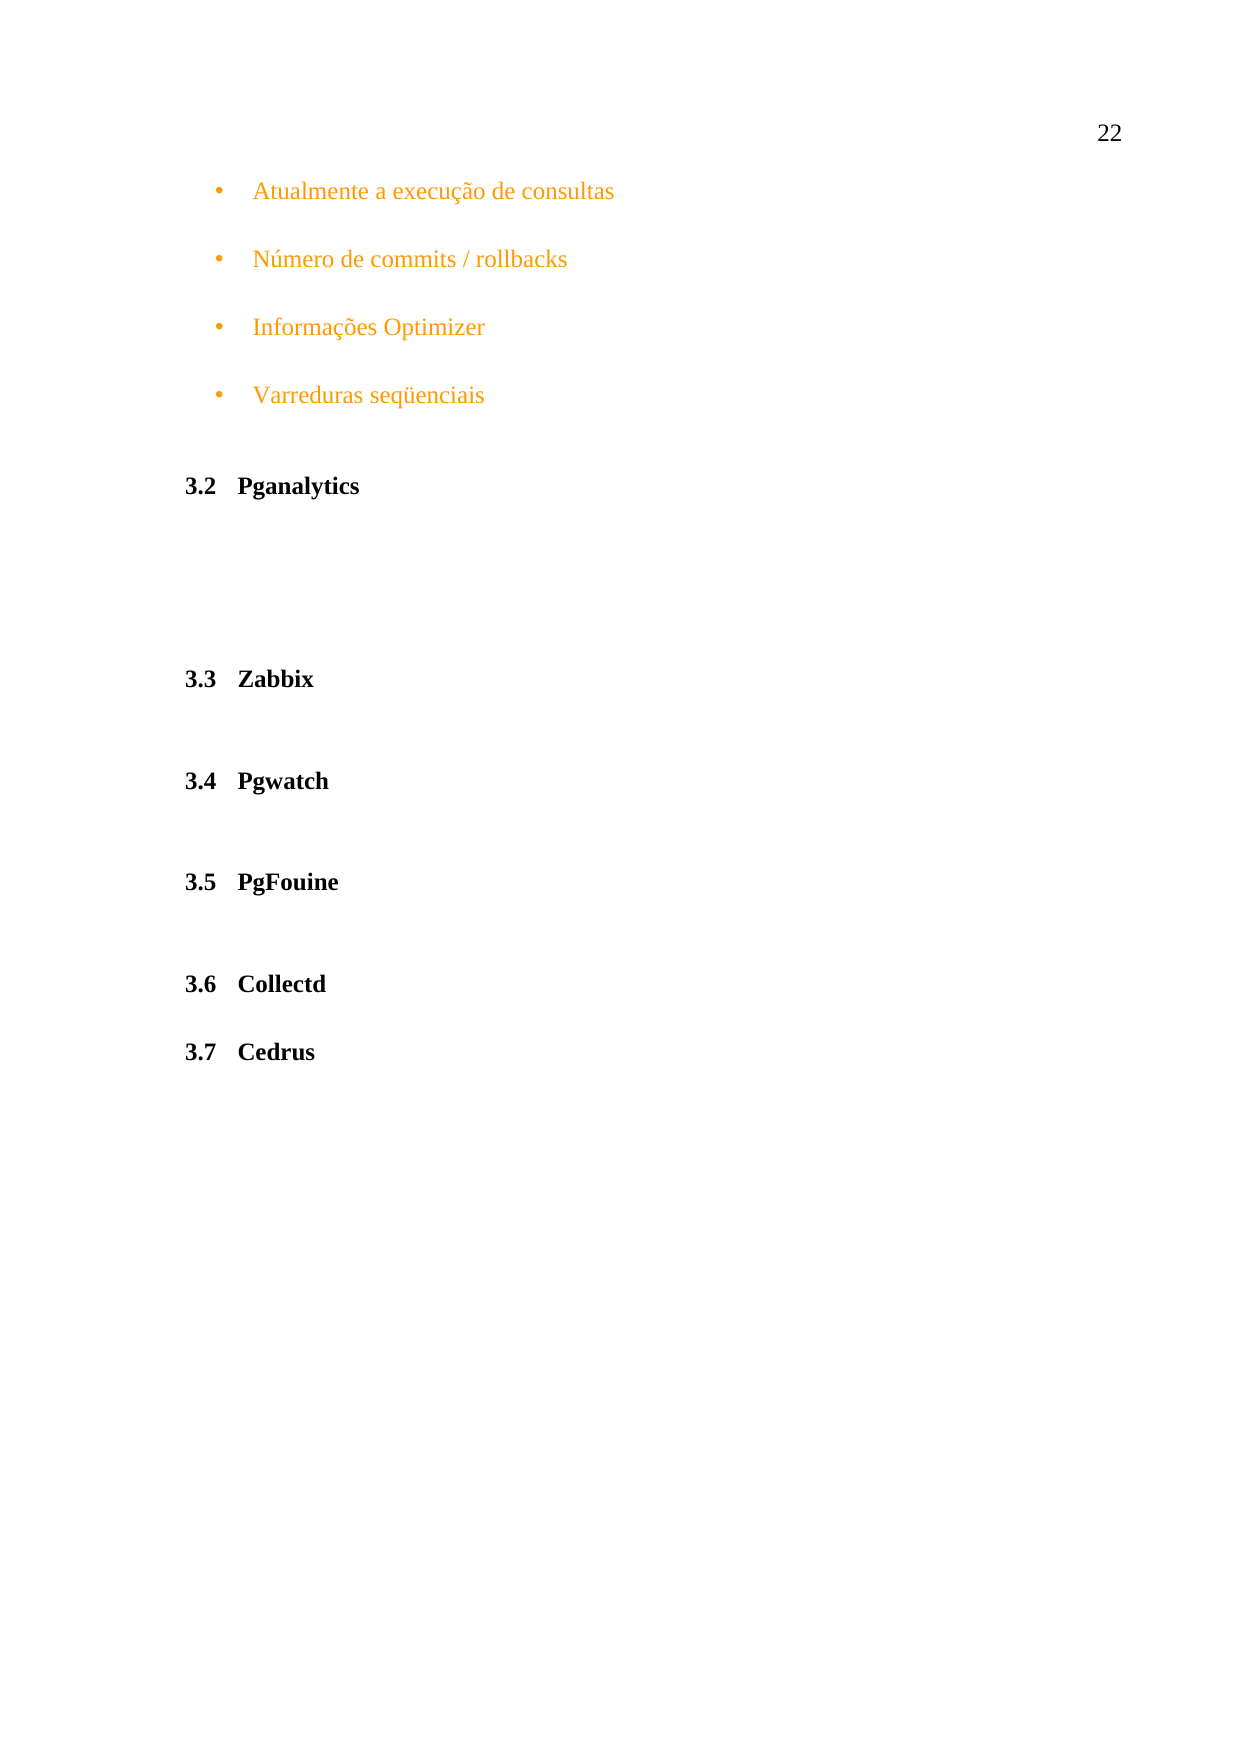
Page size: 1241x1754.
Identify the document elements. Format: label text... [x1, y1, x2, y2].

list Varreduras seqüenciais [215, 380, 1122, 409]
list Número de commits / rollbacks [215, 244, 1122, 273]
list Cedrus [185, 1037, 1122, 1066]
list Atualmente a execução de consultas [215, 176, 1122, 205]
list Pgwatch [185, 766, 1122, 794]
list PgFouine [185, 867, 1122, 896]
list Zabbix [185, 664, 1122, 693]
list Informações Optimizer [215, 312, 1122, 341]
list Pganalytics [185, 471, 1122, 500]
list Collectd [185, 969, 1122, 998]
